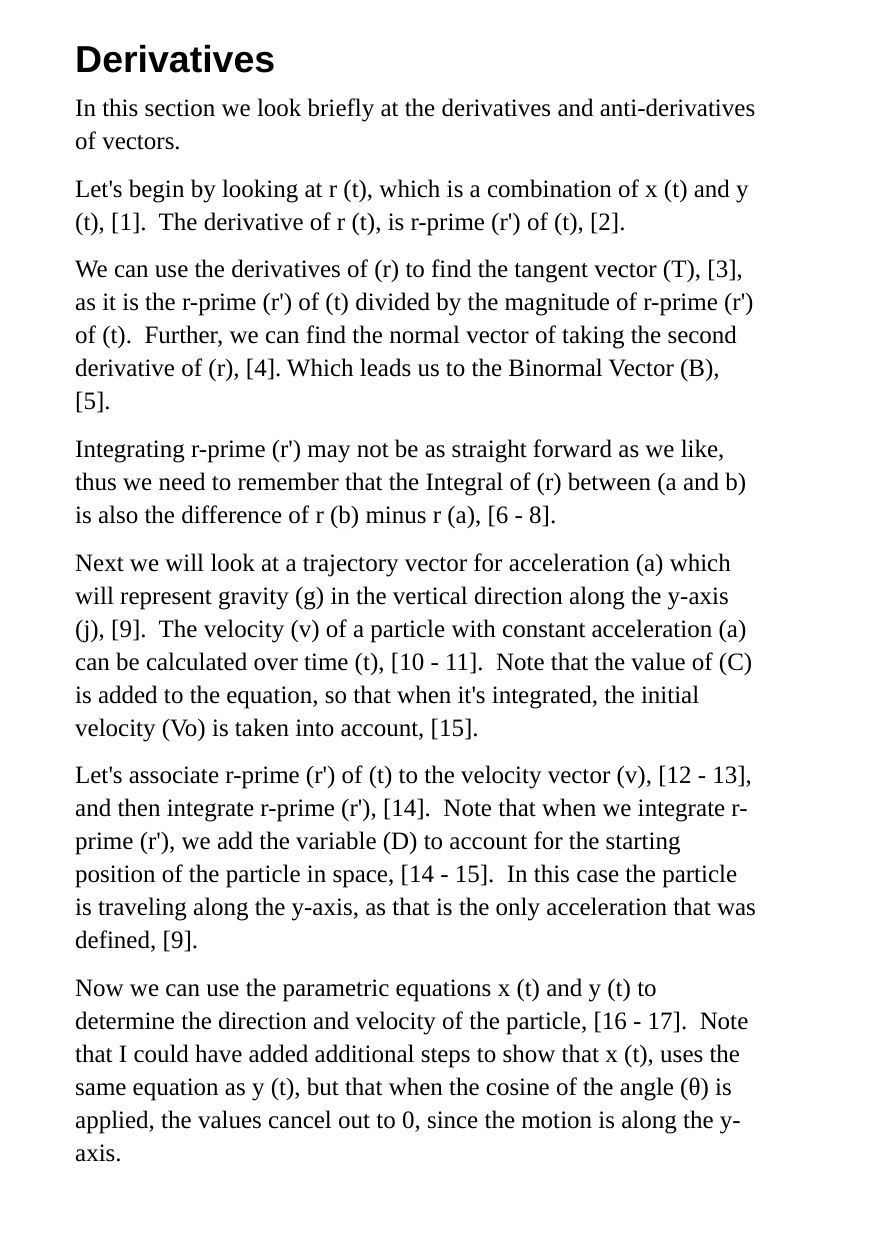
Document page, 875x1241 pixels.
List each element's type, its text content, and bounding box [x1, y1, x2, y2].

text Now we can use the parametric equations x (t) and y (t) to determine the direction and velocity of the particle, [16 - 17]. Note that I could have added additional steps to show that x (t), uses the same equation as y (t), but that when the cosine of the angle (θ) is applied, the values cancel out to 0, since the motion is along the y-axis. [75, 973, 756, 1167]
text In this section we look briefly at the derivatives and anti-derivatives of vectors. [75, 93, 756, 155]
text Let's begin by looking at r (t), which is a combination of x (t) and y (t), [1]. The derivative of r (t), is r-prime (r') of (t), [2]. [75, 174, 756, 236]
text We can use the derivatives of (r) to find the tangent vector (T), [3], as it is the r-prime (r') of (t) divided by the magnitude of r-prime (r') of (t). Further, we can find the normal vector of taking the second derivative of (r), [4]. Which leads us to the Binormal Vector (B), [5]. [75, 254, 756, 415]
text Let's associate r-prime (r') of (t) to the velocity vector (v), [12 - 13], and then integrate r-prime (r'), [14]. Note that when we integrate r-prime (r'), we add the variable (D) to account for the starting position of the particle in space, [14 - 15]. In this case the particle is traveling along the y-axis, as that is the only acceleration that was defined, [9]. [75, 760, 756, 954]
text Integrating r-prime (r') may not be as straight forward as we like, thus we need to remember that the Integral of (r) between (a and b) is also the difference of r (b) minus r (a), [6 - 8]. [75, 434, 756, 529]
text Next we will look at a trajectory vector for acceleration (a) which will represent gravity (g) in the vertical direction along the y-axis (j), [9]. The velocity (v) of a particle with constant acceleration (a) can be calculated over time (t), [10 - 11]. Note that the value of (C) is added to the equation, so that when it's integrated, the initial velocity (Vo) is taken into account, [15]. [75, 548, 756, 742]
subtitle Derivatives [75, 37, 756, 81]
